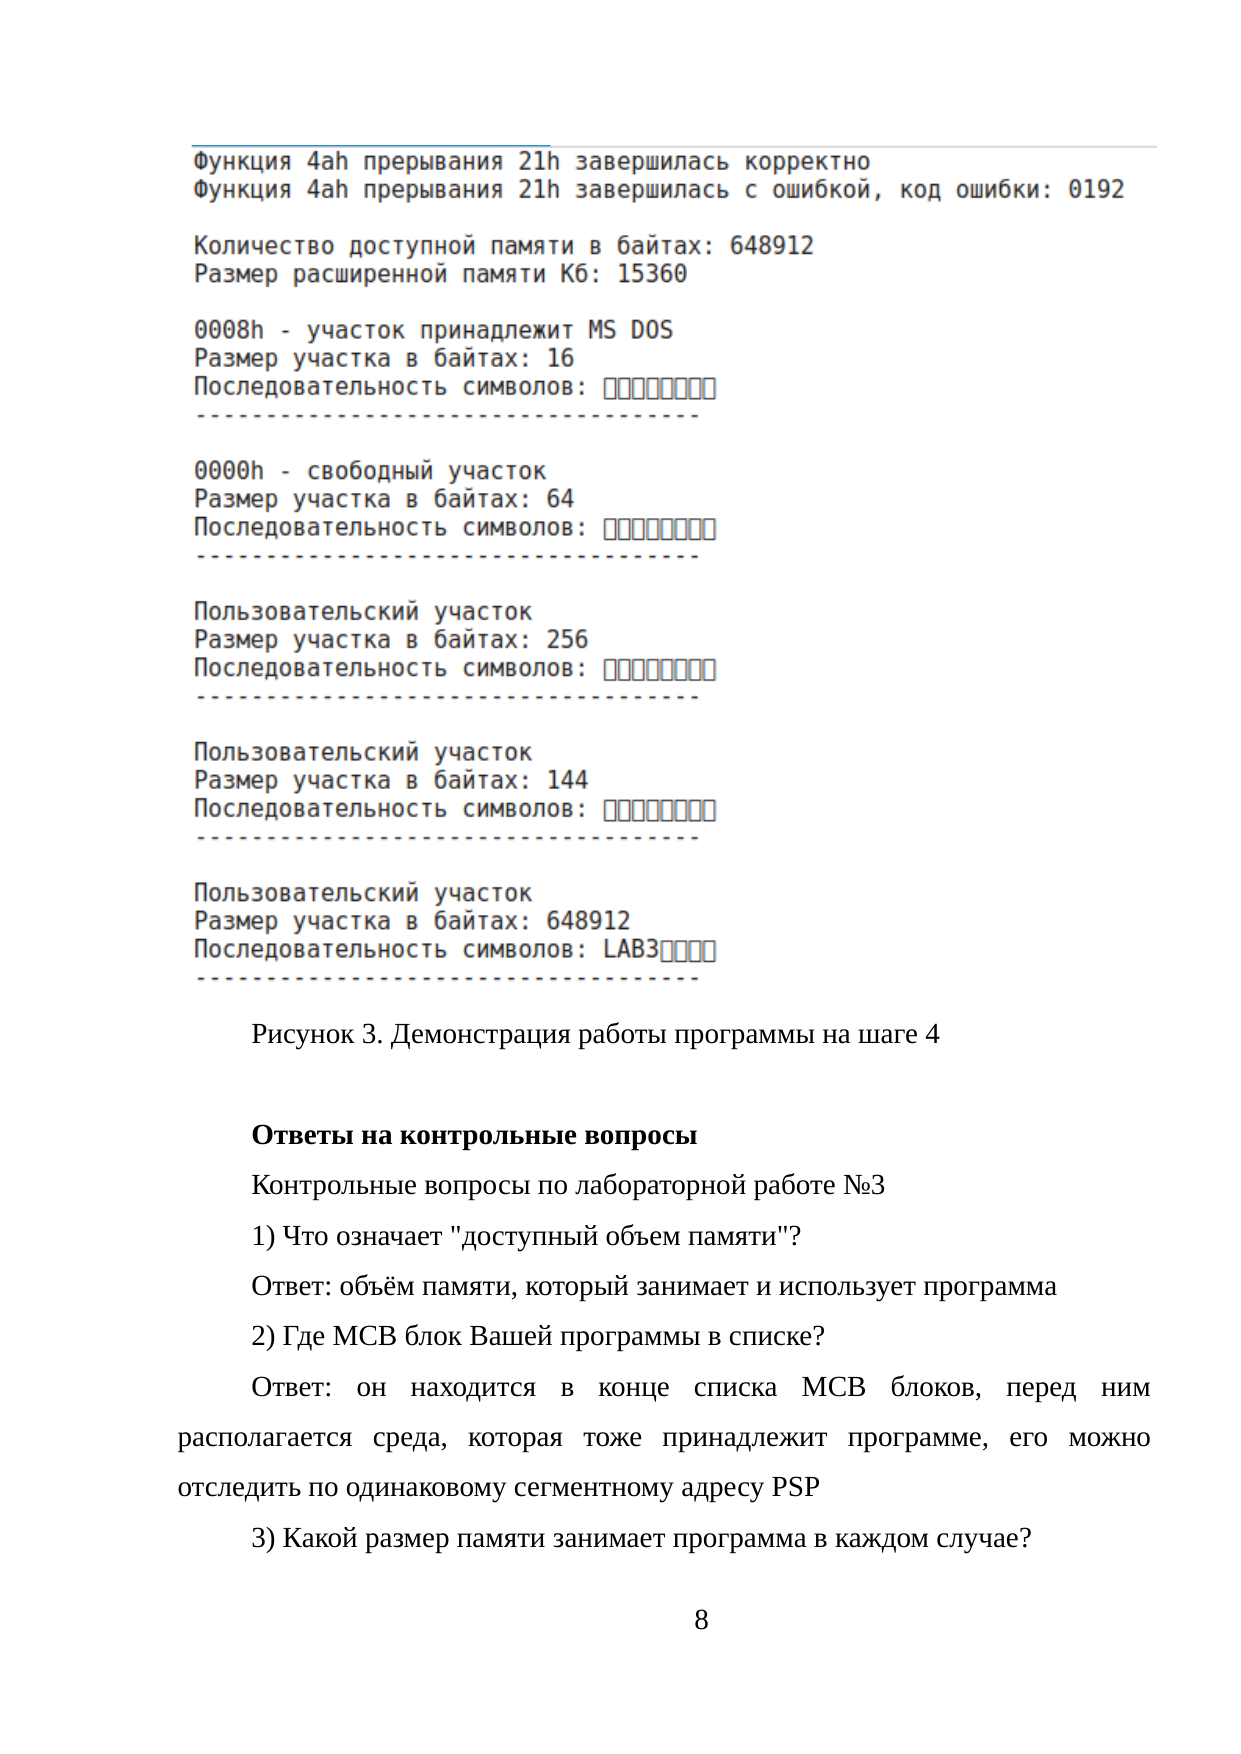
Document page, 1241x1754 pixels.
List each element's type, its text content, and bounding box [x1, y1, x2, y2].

text 3) Какой размер памяти занимает программа в каждом случае? [177, 1520, 1152, 1553]
text Ответ: объём памяти, который занимает и использует программа [177, 1268, 1152, 1302]
text Ответы на контрольные вопросы [177, 1117, 1152, 1151]
picture [191, 145, 1158, 1000]
text Ответ: он находится в конце списка MCB блоков, перед ним располагается среда, которая тоже принадлежит программе, его можно отследить по одинаковому сегментному адресу PSP [177, 1369, 1152, 1503]
text Рисунок 3. Демонстрация работы программы на шаге 4 [177, 118, 1152, 1050]
text 1) Что означает "доступный объем памяти"? [177, 1218, 1152, 1251]
text 2) Где MCB блок Вашей программы в списке? [177, 1318, 1152, 1352]
text Контрольные вопросы по лабораторной работе №3 [177, 1167, 1152, 1201]
